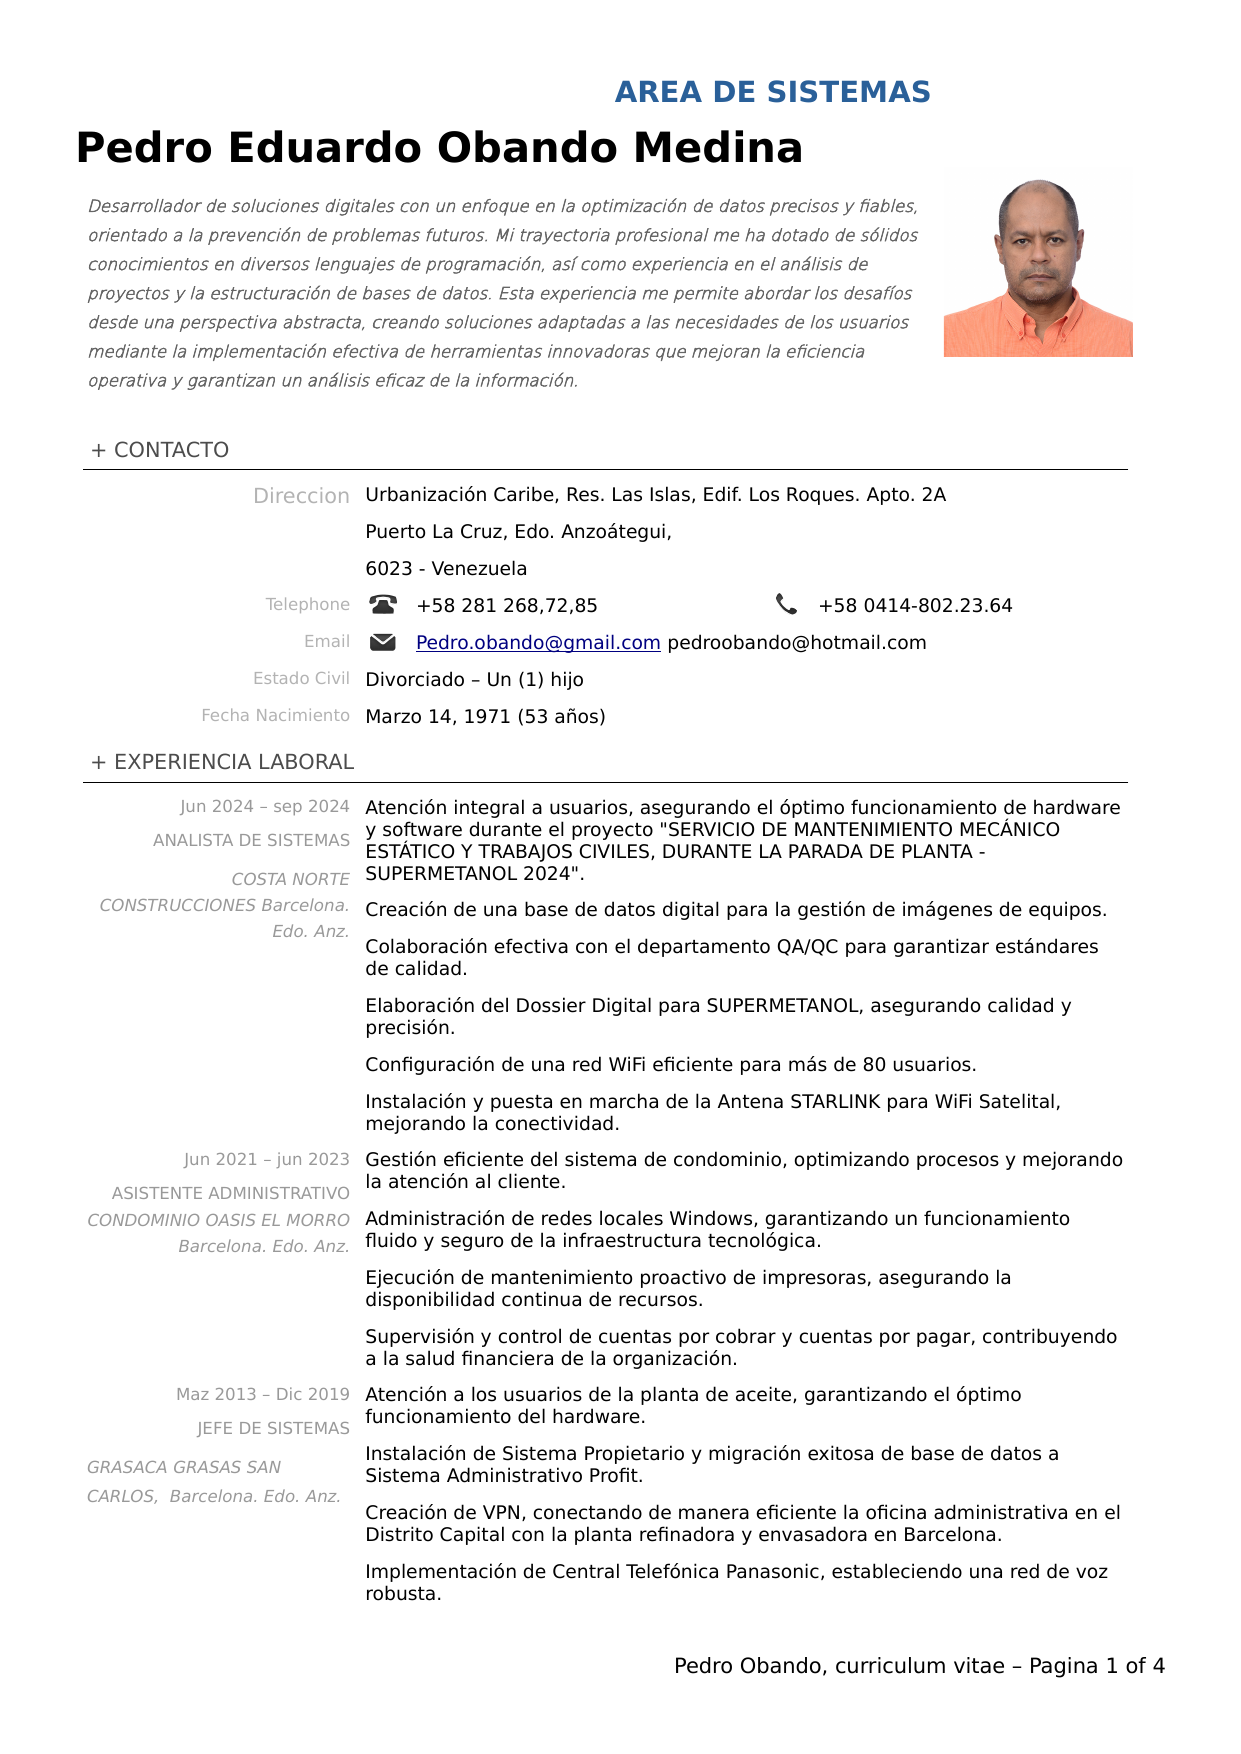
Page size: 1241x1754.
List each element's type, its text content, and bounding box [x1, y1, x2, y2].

table_cell Maz 2013 – Dic 2019 JEFE DE SISTEMAS GRASACA GRASAS SAN CARLOS, Barcelona. Edo. Anz. [75, 1377, 358, 1612]
table_header AREA DE SISTEMAS [75, 75, 932, 124]
table_cell Email [75, 625, 358, 661]
picture [770, 587, 803, 621]
table_cell [358, 625, 408, 661]
table_cell + CONTACTO [75, 423, 1136, 477]
table_cell Marzo 14, 1971 (53 años) [358, 698, 1136, 735]
table_cell +58 281 268,72,85 [408, 588, 763, 624]
picture [366, 587, 400, 621]
table_cell Divorciado – Un (1) hijo [358, 661, 1136, 698]
table_cell Fecha Nacimiento [75, 698, 358, 735]
table_cell Pedro Eduardo Obando Medina Desarrollador de soluciones digitales con un enfoque en la optimización de datos precisos y fiables, orientado a la prevención de problemas futuros. Mi trayectoria profesional me ha dotado de sólidos conocimientos en diversos lenguajes de programación, así como experiencia en el análisis de proyectos y la estructuración de bases de datos. Esta experiencia me permite abordar los desafíos desde una perspectiva abstracta, creando soluciones adaptadas a las necesidades de los usuarios mediante la implementación efectiva de herramientas innovadoras que mejoran la eficiencia operativa y garantizan un análisis eficaz de la información. [75, 124, 932, 423]
picture [943, 167, 1133, 357]
table_cell [763, 588, 810, 624]
table_cell Pedro.obando@gmail.com pedroobando@hotmail.com [408, 625, 1136, 661]
table_cell Atención a los usuarios de la planta de aceite, garantizando el óptimo funcionamiento del hardware. Instalación de Sistema Propietario y migración exitosa de base de datos a Sistema Administrativo Profit. Creación de VPN, conectando de manera eficiente la oficina administrativa en el Distrito Capital con la planta refinadora y envasadora en Barcelona. Implementación de Central Telefónica Panasonic, estableciendo una red de voz robusta. [358, 1377, 1136, 1612]
table_cell + EXPERIENCIA LABORAL [75, 735, 1136, 789]
table_cell Telephone [75, 588, 358, 624]
table_cell Jun 2021 – jun 2023 ASISTENTE ADMINISTRATIVO CONDOMINIO OASIS EL MORRO Barcelona. Edo. Anz. [75, 1142, 358, 1377]
table_cell [932, 124, 1136, 423]
table_cell Gestión eficiente del sistema de condominio, optimizando procesos y mejorando la atención al cliente. Administración de redes locales Windows, garantizando un funcionamiento fluido y seguro de la infraestructura tecnológica. Ejecución de mantenimiento proactivo de impresoras, asegurando la disponibilidad continua de recursos. Supervisión y control de cuentas por cobrar y cuentas por pagar, contribuyendo a la salud financiera de la organización. [358, 1142, 1136, 1377]
table_cell Urbanización Caribe, Res. Las Islas, Edif. Los Roques. Apto. 2A Puerto La Cruz, Edo. Anzoátegui, 6023 - Venezuela [358, 477, 1136, 588]
table_cell Jun 2024 – sep 2024 ANALISTA DE SISTEMAS COSTA NORTE CONSTRUCCIONES Barcelona. Edo. Anz. [75, 790, 358, 1142]
picture [366, 624, 400, 658]
table_cell Estado Civil [75, 661, 358, 698]
table_cell Direccion [75, 477, 358, 588]
table_header [932, 75, 1136, 124]
table_cell [358, 588, 408, 624]
table_cell Atención integral a usuarios, asegurando el óptimo funcionamiento de hardware y software durante el proyecto "SERVICIO DE MANTENIMIENTO MECÁNICO ESTÁTICO Y TRABAJOS CIVILES, DURANTE LA PARADA DE PLANTA - SUPERMETANOL 2024". Creación de una base de datos digital para la gestión de imágenes de equipos. Colaboración efectiva con el departamento QA/QC para garantizar estándares de calidad. Elaboración del Dossier Digital para SUPERMETANOL, asegurando calidad y precisión. Configuración de una red WiFi eficiente para más de 80 usuarios. Instalación y puesta en marcha de la Antena STARLINK para WiFi Satelital, mejorando la conectividad. [358, 790, 1136, 1142]
table_cell +58 0414-802.23.64 [810, 588, 1136, 624]
